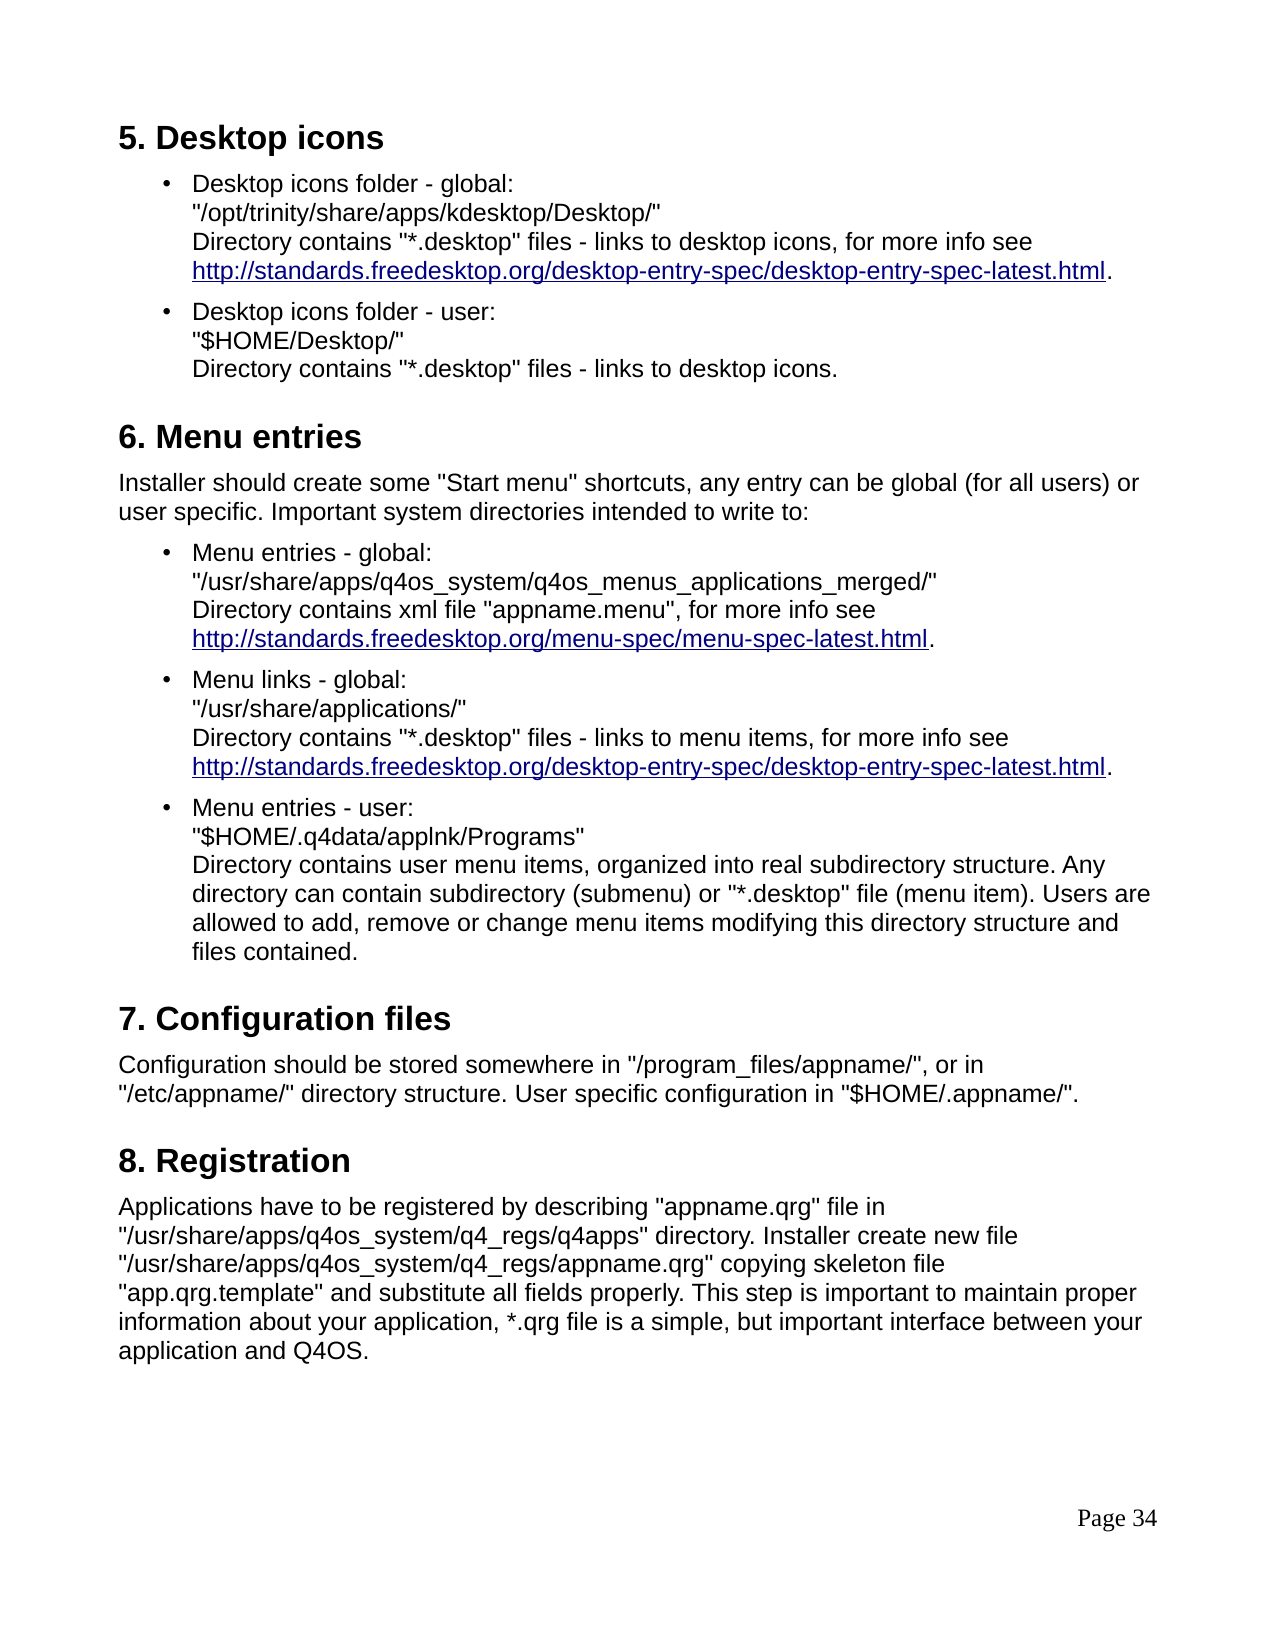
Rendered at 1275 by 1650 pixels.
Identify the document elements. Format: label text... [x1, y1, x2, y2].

subtitle 6. Menu entries [118, 417, 1157, 455]
list Menu links - global: "/usr/share/applications/" Directory contains "*.desktop" files - links to menu items, for more info see http://standards.freedesktop.org/desktop-entry-spec/desktop-entry-spec-latest.html. [162, 665, 1157, 780]
list Menu entries - global: "/usr/share/apps/q4os_system/q4os_menus_applications_merged/" Directory contains xml file "appname.menu", for more info see http://standards.freedesktop.org/menu-spec/menu-spec-latest.html. [162, 538, 1157, 653]
list Desktop icons folder - user: "$HOME/Desktop/" Directory contains "*.desktop" files - links to desktop icons. [162, 297, 1157, 383]
subtitle 5. Desktop icons [118, 118, 1157, 157]
text Applications have to be registered by describing "appname.qrg" file in "/usr/share/apps/q4os_system/q4_regs/q4apps" directory. Installer create new file "/usr/share/apps/q4os_system/q4_regs/appname.qrg" copying skeleton file "app.qrg.template" and substitute all fields properly. This step is important to maintain proper information about your application, *.qrg file is a simple, but important interface between your application and Q4OS. [118, 1192, 1157, 1364]
list Desktop icons folder - global: "/opt/trinity/share/apps/kdesktop/Desktop/" Directory contains "*.desktop" files - links to desktop icons, for more info see http://standards.freedesktop.org/desktop-entry-spec/desktop-entry-spec-latest.html. [162, 169, 1157, 284]
subtitle 7. Configuration files [118, 999, 1157, 1037]
text Installer should create some "Start menu" shortcuts, any entry can be global (for all users) or user specific. Important system directories intended to write to: [118, 468, 1157, 525]
list Menu entries - user: "$HOME/.q4data/applnk/Programs" Directory contains user menu items, organized into real subdirectory structure. Any directory can contain subdirectory (submenu) or "*.desktop" file (menu item). Users are allowed to add, remove or change menu items modifying this directory structure and files contained. [162, 793, 1157, 966]
text Configuration should be stored somewhere in "/program_files/appname/", or in "/etc/appname/" directory structure. User specific configuration in "$HOME/.appname/". [118, 1050, 1157, 1107]
subtitle 8. Registration [118, 1141, 1157, 1179]
